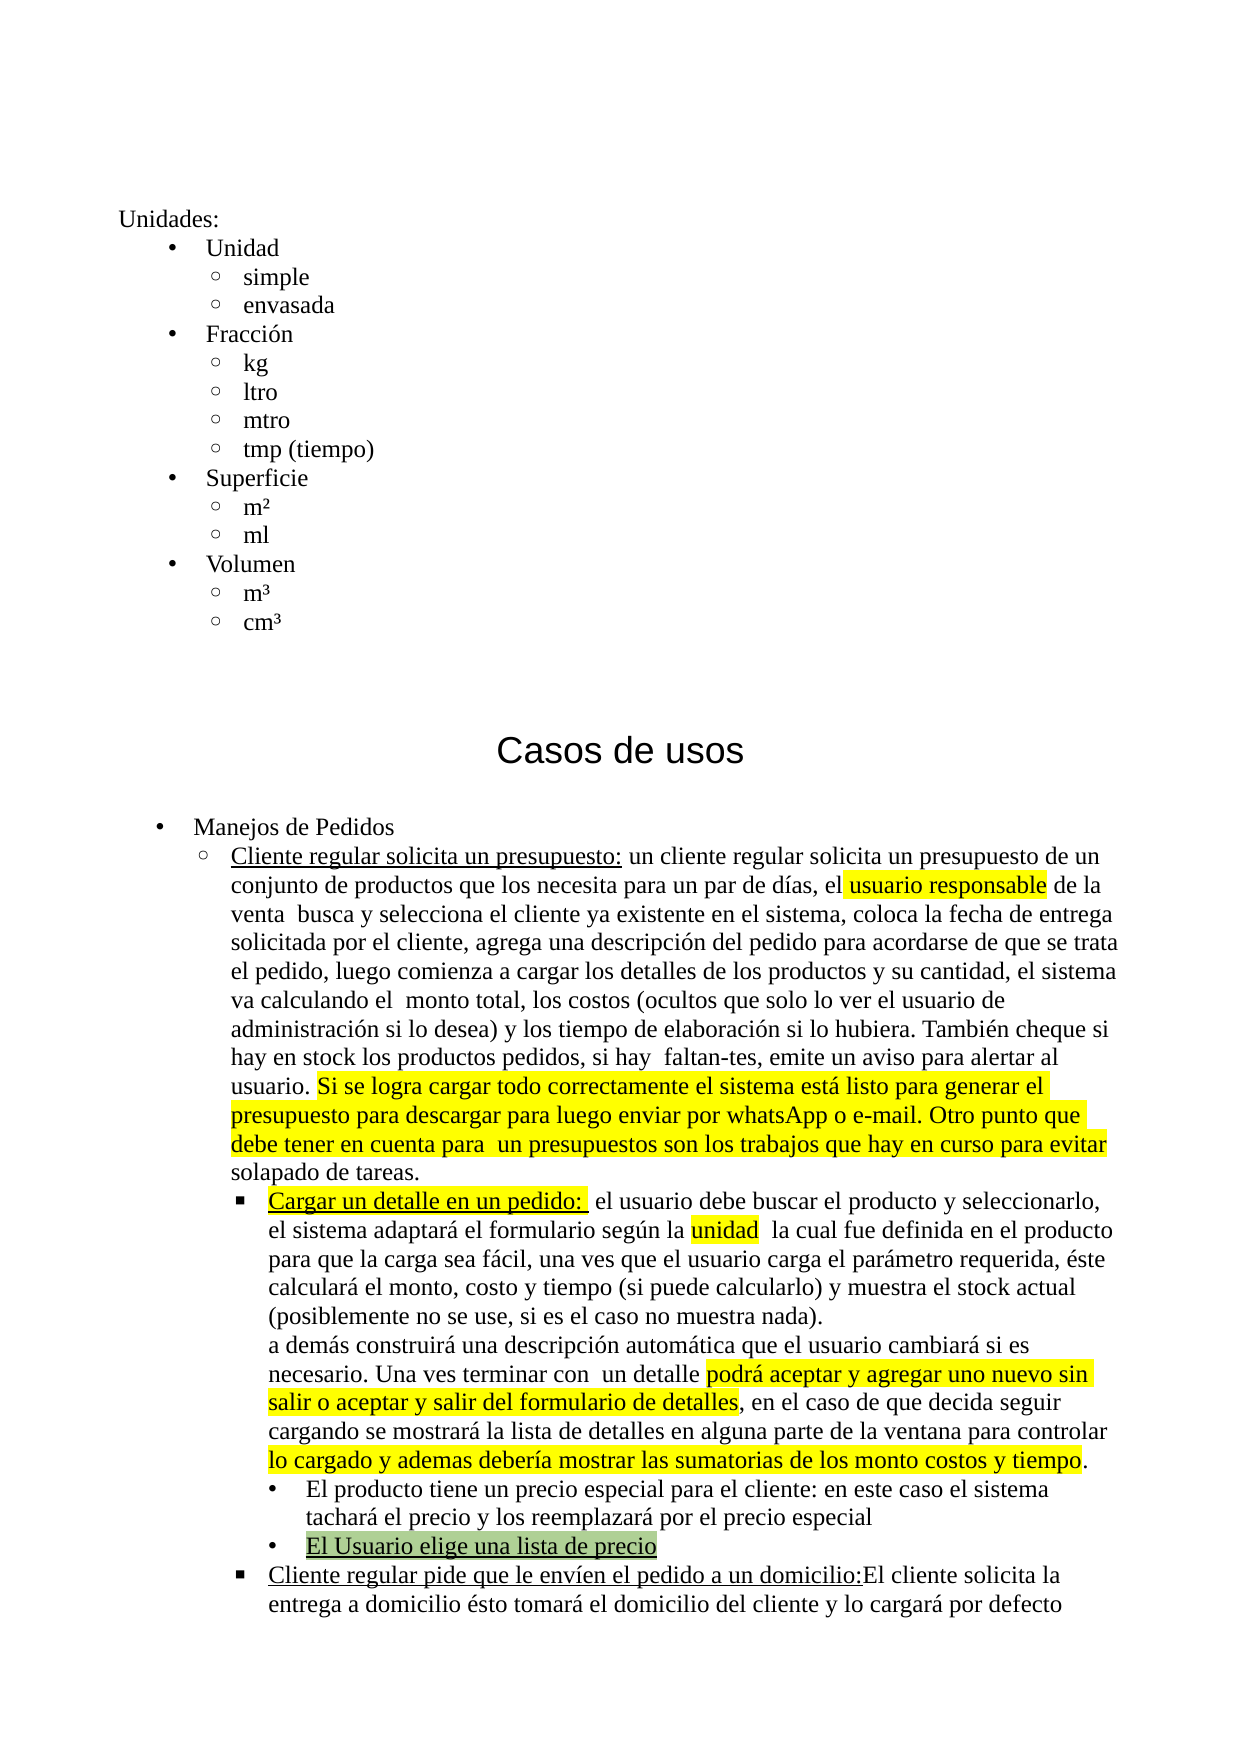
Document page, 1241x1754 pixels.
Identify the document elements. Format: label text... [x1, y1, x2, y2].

list tmp (tiempo) [206, 434, 1122, 463]
list Volumen [168, 549, 1122, 578]
list cm³ [206, 607, 1122, 636]
list Cargar un detalle en un pedido: el usuario debe buscar el producto y seleccionarlo, el sistema adaptará el formulario según la unidad la cual fue definida en el producto para que la carga sea fácil, una ves que el usuario carga el parámetro requerida, éste calculará el monto, costo y tiempo (si puede calcularlo) y muestra el stock actual (posiblemente no se use, si es el caso no muestra nada). [231, 1186, 1122, 1330]
list Manejos de Pedidos [156, 812, 1122, 841]
list Cliente regular pide que le envíen el pedido a un domicilio:El cliente solicita la entrega a domicilio ésto tomará el domicilio del cliente y lo cargará por defecto [231, 1560, 1122, 1617]
list m² [206, 492, 1122, 521]
list ltro [206, 377, 1122, 406]
subtitle Casos de usos [118, 728, 1122, 771]
list Cliente regular solicita un presupuesto: un cliente regular solicita un presupuesto de un conjunto de productos que los necesita para un par de días, el usuario responsable de la venta busca y selecciona el cliente ya existente en el sistema, coloca la fecha de entrega solicitada por el cliente, agrega una descripción del pedido para acordarse de que se trata el pedido, luego comienza a cargar los detalles de los productos y su cantidad, el sistema va calculando el monto total, los costos (ocultos que solo lo ver el usuario de administración si lo desea) y los tiempo de elaboración si lo hubiera. También cheque si hay en stock los productos pedidos, si hay faltan-tes, emite un aviso para alertar al usuario. Si se logra cargar todo correctamente el sistema está listo para generar el presupuesto para descargar para luego enviar por whatsApp o e-mail. Otro punto que debe tener en cuenta para un presupuestos son los trabajos que hay en curso para evitar solapado de tareas. [193, 841, 1122, 1186]
text Unidades: [118, 204, 1122, 233]
list kg [206, 348, 1122, 377]
list El Usuario elige una lista de precio [268, 1531, 1122, 1560]
list simple [206, 262, 1122, 291]
list a demás construirá una descripción automática que el usuario cambiará si es necesario. Una ves terminar con un detalle podrá aceptar y agregar uno nuevo sin salir o aceptar y salir del formulario de detalles, en el caso de que decida seguir cargando se mostrará la lista de detalles en alguna parte de la ventana para controlar lo cargado y ademas debería mostrar las sumatorias de los monto costos y tiempo. [231, 1330, 1122, 1474]
list mtro [206, 406, 1122, 434]
list m³ [206, 578, 1122, 607]
list envasada [206, 291, 1122, 319]
list Unidad [168, 233, 1122, 262]
list ml [206, 521, 1122, 549]
list Superficie [168, 463, 1122, 492]
list Fracción [168, 319, 1122, 348]
list El producto tiene un precio especial para el cliente: en este caso el sistema tachará el precio y los reemplazará por el precio especial [268, 1474, 1122, 1531]
